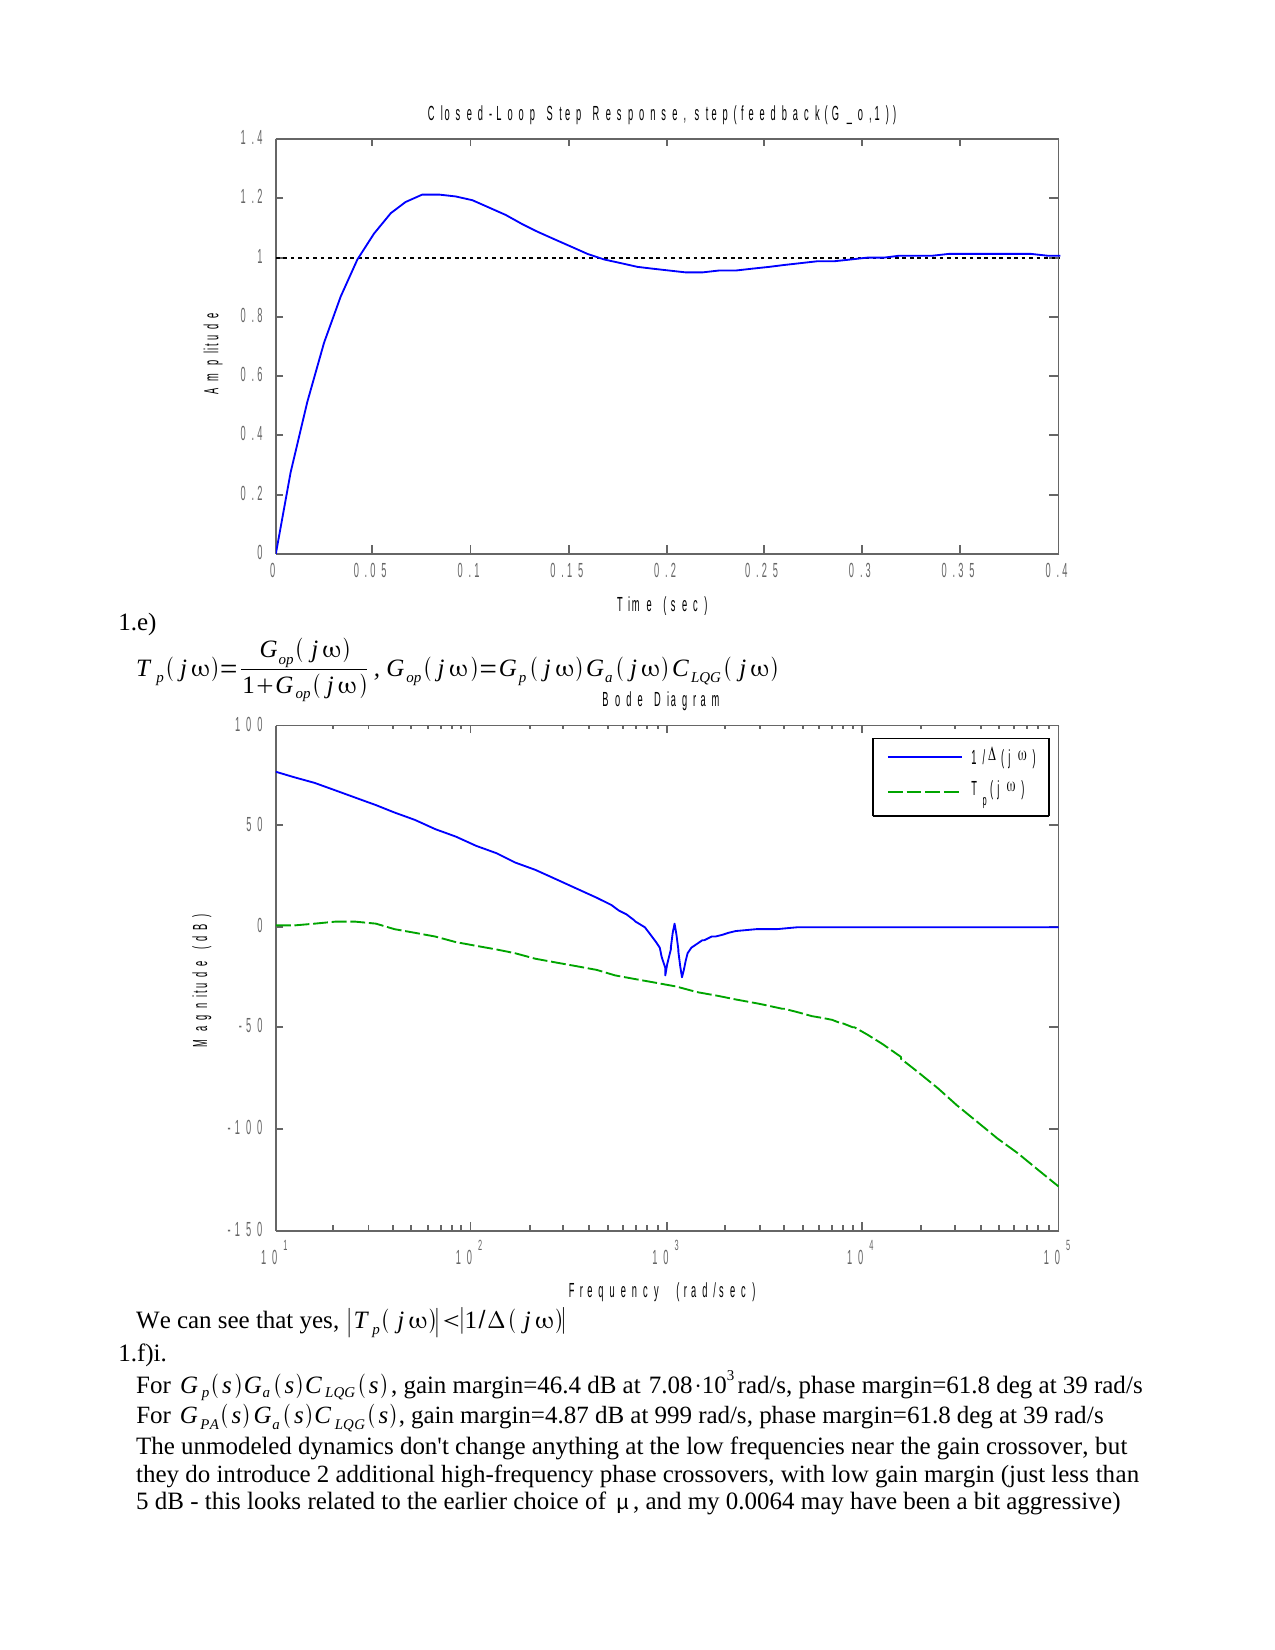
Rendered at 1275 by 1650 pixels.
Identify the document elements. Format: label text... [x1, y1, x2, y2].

text 1.f)i. [118, 1338, 1157, 1366]
text 1.e) [118, 607, 1157, 636]
